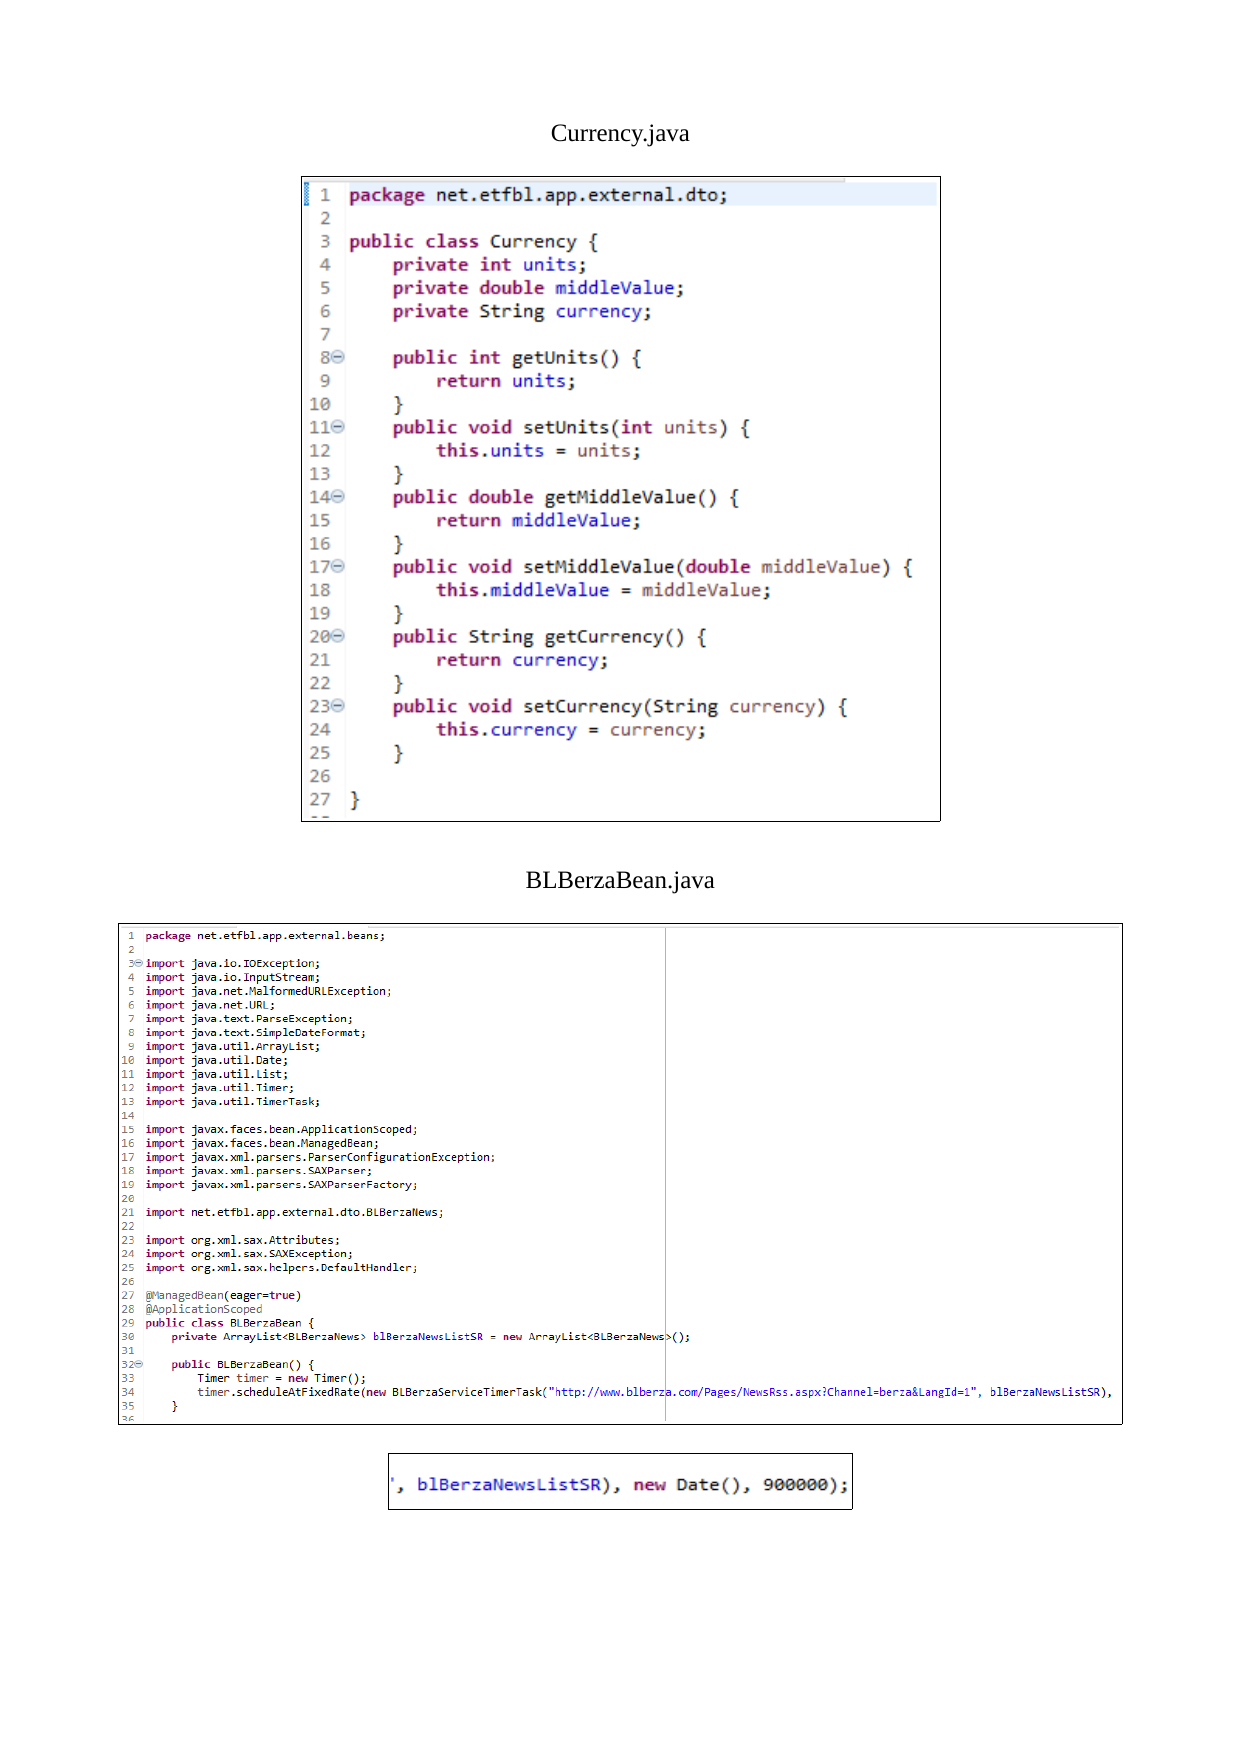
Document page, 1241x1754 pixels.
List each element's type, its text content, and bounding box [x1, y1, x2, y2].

picture [391, 1455, 850, 1506]
text BLBerzaBean.java [118, 866, 1122, 894]
picture [303, 178, 937, 818]
picture [121, 926, 1119, 1421]
text Currency.java [118, 118, 1122, 147]
